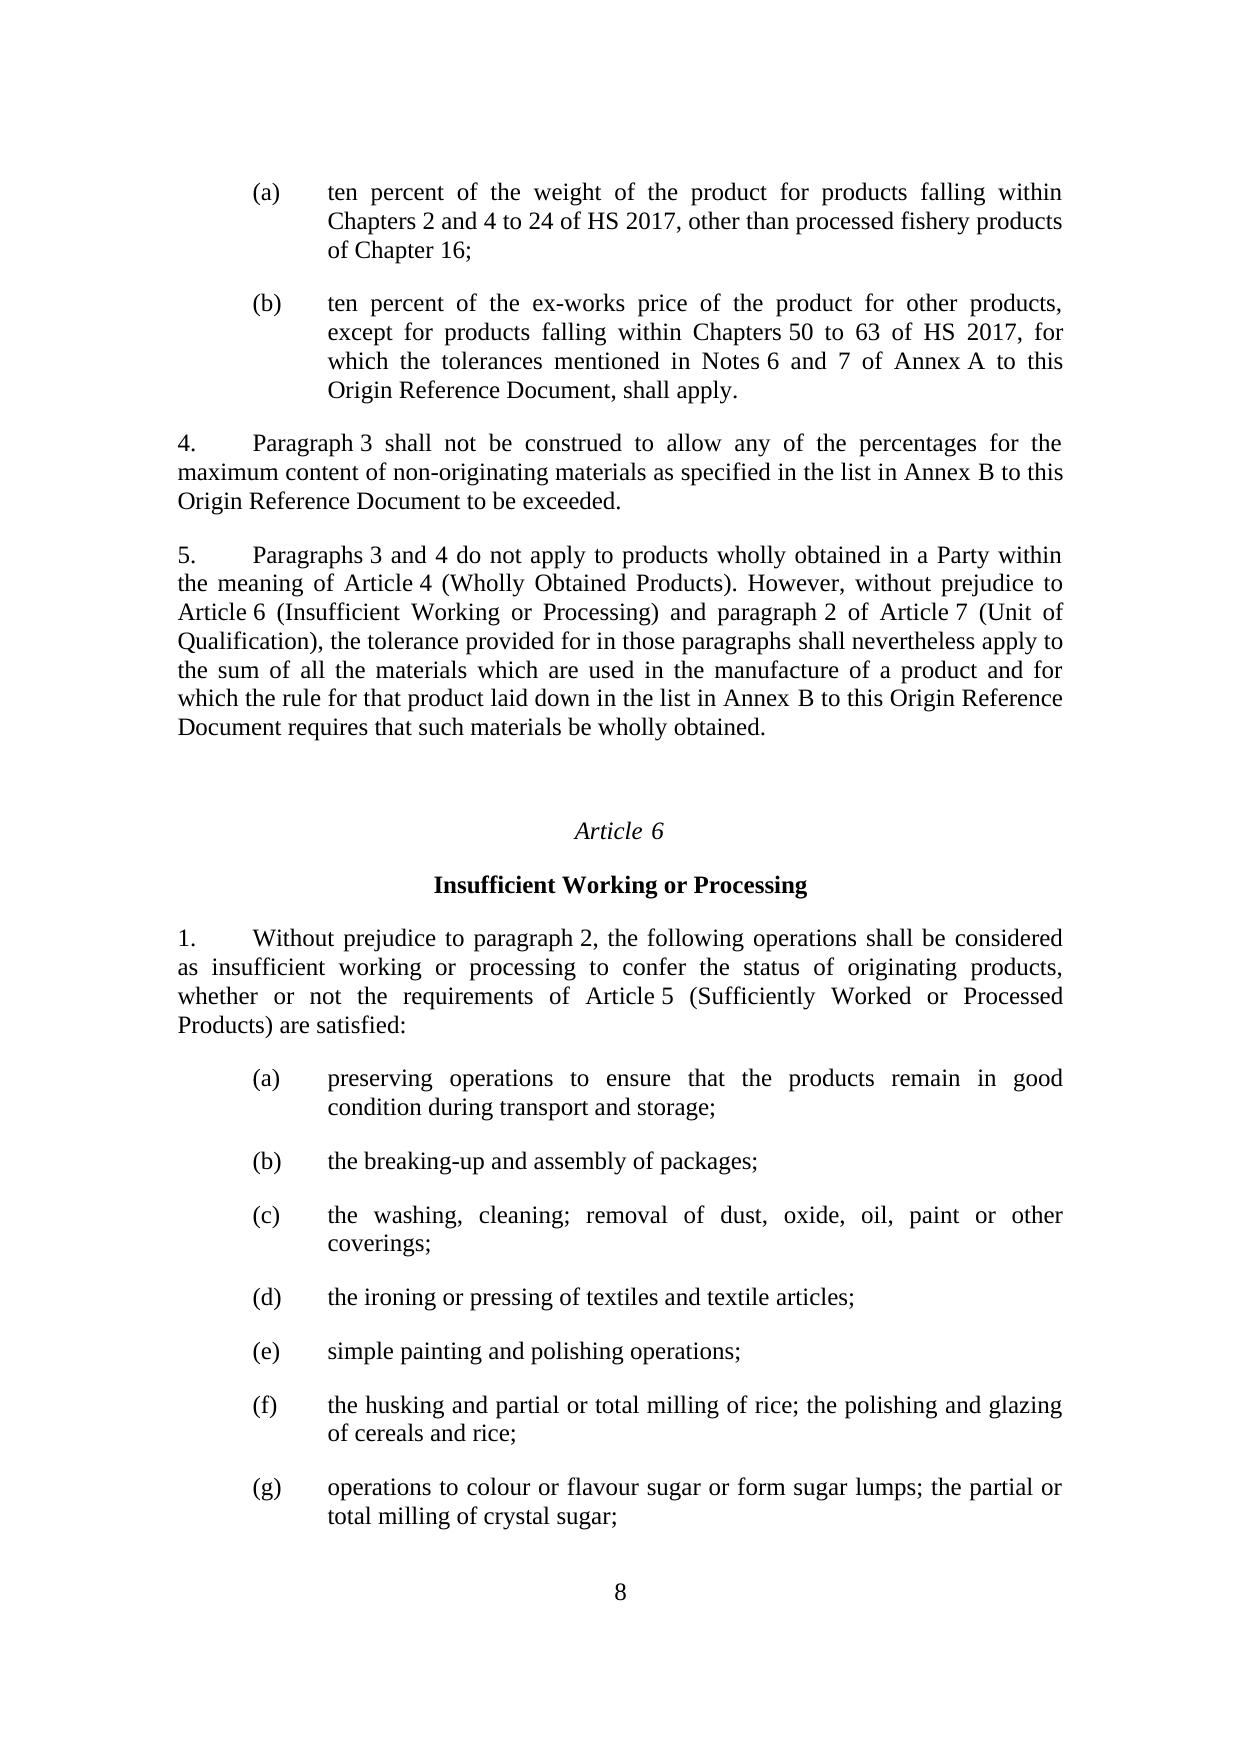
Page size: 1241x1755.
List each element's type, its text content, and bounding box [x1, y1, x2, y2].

text (c) the washing, cleaning; removal of dust, oxide, oil, paint or other coverings; [252, 1200, 1063, 1257]
text Article 6 [177, 816, 1063, 845]
title Insufficient Working or Processing [177, 870, 1063, 898]
text (d) the ironing or pressing of textiles and textile articles; [252, 1282, 1063, 1311]
text (g) operations to colour or flavour sugar or form sugar lumps; the partial or total milling of crystal sugar; [252, 1472, 1063, 1530]
text (b) the breaking-up and assembly of packages; [252, 1146, 1063, 1175]
text (f) the husking and partial or total milling of rice; the polishing and glazing of cereals and rice; [252, 1390, 1063, 1447]
text 1. Without prejudice to paragraph 2, the following operations shall be considered as insufficient working or processing to confer the status of originating products, whether or not the requirements of Article 5 (Sufficiently Worked or Processed Products) are satisfied: [177, 923, 1063, 1038]
text (a) preserving operations to ensure that the products remain in good condition during transport and storage; [252, 1063, 1063, 1121]
text (a) ten percent of the weight of the product for products falling within Chapters 2 and 4 to 24 of HS 2017, other than processed fishery products of Chapter 16; [252, 177, 1063, 263]
text (b) ten percent of the ex-works price of the product for other products, except for products falling within Chapters 50 to 63 of HS 2017, for which the tolerances mentioned in Notes 6 and 7 of Annex A to this Origin Reference Document, shall apply. [252, 288, 1063, 403]
text 4. Paragraph 3 shall not be construed to allow any of the percentages for the maximum content of non-originating materials as specified in the list in Annex B to this Origin Reference Document to be exceeded. [177, 428, 1063, 515]
text (e) simple painting and polishing operations; [252, 1336, 1063, 1365]
text 5. Paragraphs 3 and 4 do not apply to products wholly obtained in a Party within the meaning of Article 4 (Wholly Obtained Products). However, without prejudice to Article 6 (Insufficient Working or Processing) and paragraph 2 of Article 7 (Unit of Qualification), the tolerance provided for in those paragraphs shall nevertheless apply to the sum of all the materials which are used in the manufacture of a product and for which the rule for that product laid down in the list in Annex B to this Origin Reference Document requires that such materials be wholly obtained. [177, 540, 1063, 741]
